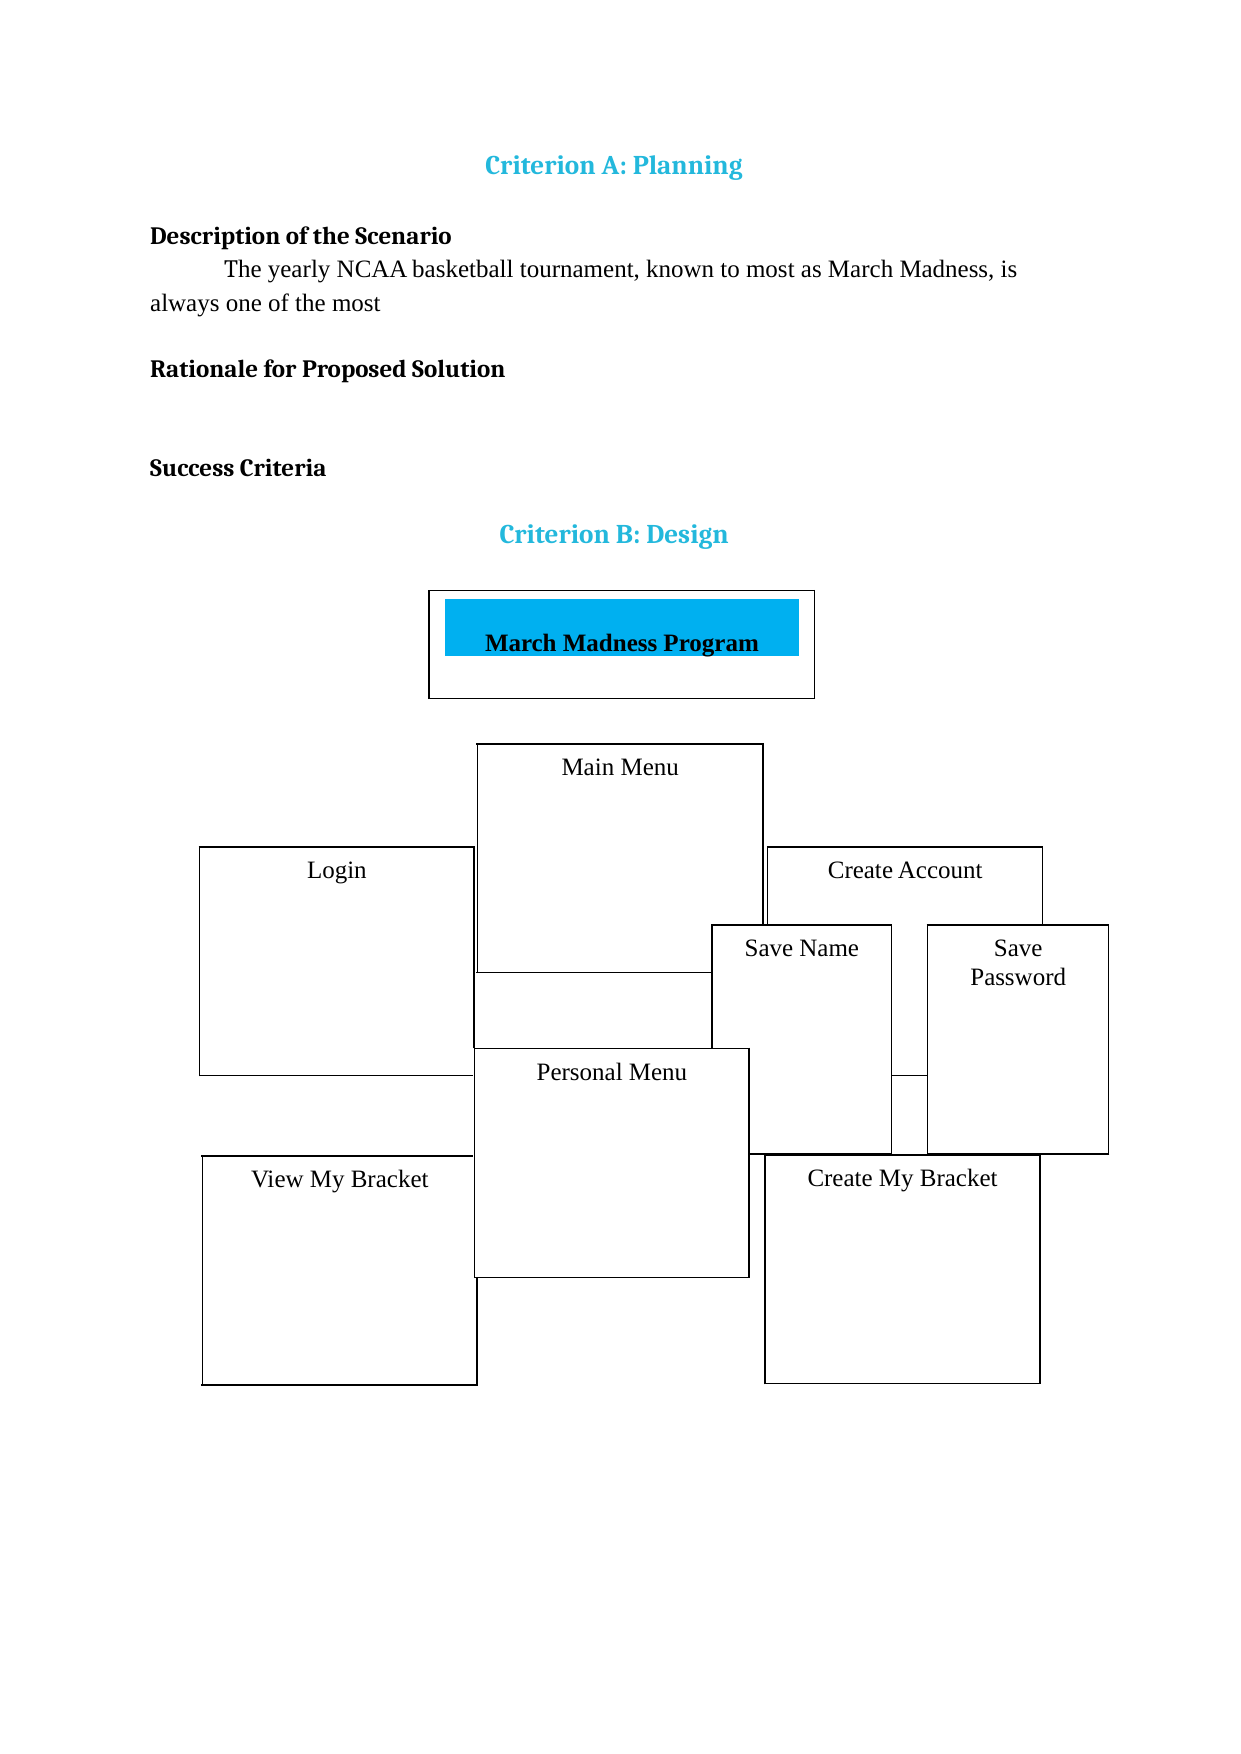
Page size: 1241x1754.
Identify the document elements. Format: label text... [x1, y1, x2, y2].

text Rationale for Proposed Solution [150, 354, 1078, 383]
text Save Name [727, 933, 876, 962]
text Criterion A: Planning [150, 150, 1078, 181]
text March Madness Program [445, 628, 799, 656]
text Create My Bracket [781, 1163, 1024, 1192]
text Login [215, 855, 458, 884]
text The yearly NCAA basketball tournament, known to most as March Madness, is always one of the most [150, 254, 1078, 317]
text Save Password [943, 933, 1093, 991]
text Description of the Scenario [150, 222, 1078, 250]
text Create Account [783, 855, 1027, 884]
text Criterion B: Design [150, 519, 1078, 551]
text Personal Menu [490, 1057, 733, 1085]
text Main Menu [493, 752, 747, 781]
text View My Bracket [218, 1164, 461, 1193]
text Success Criteria [150, 453, 1078, 482]
